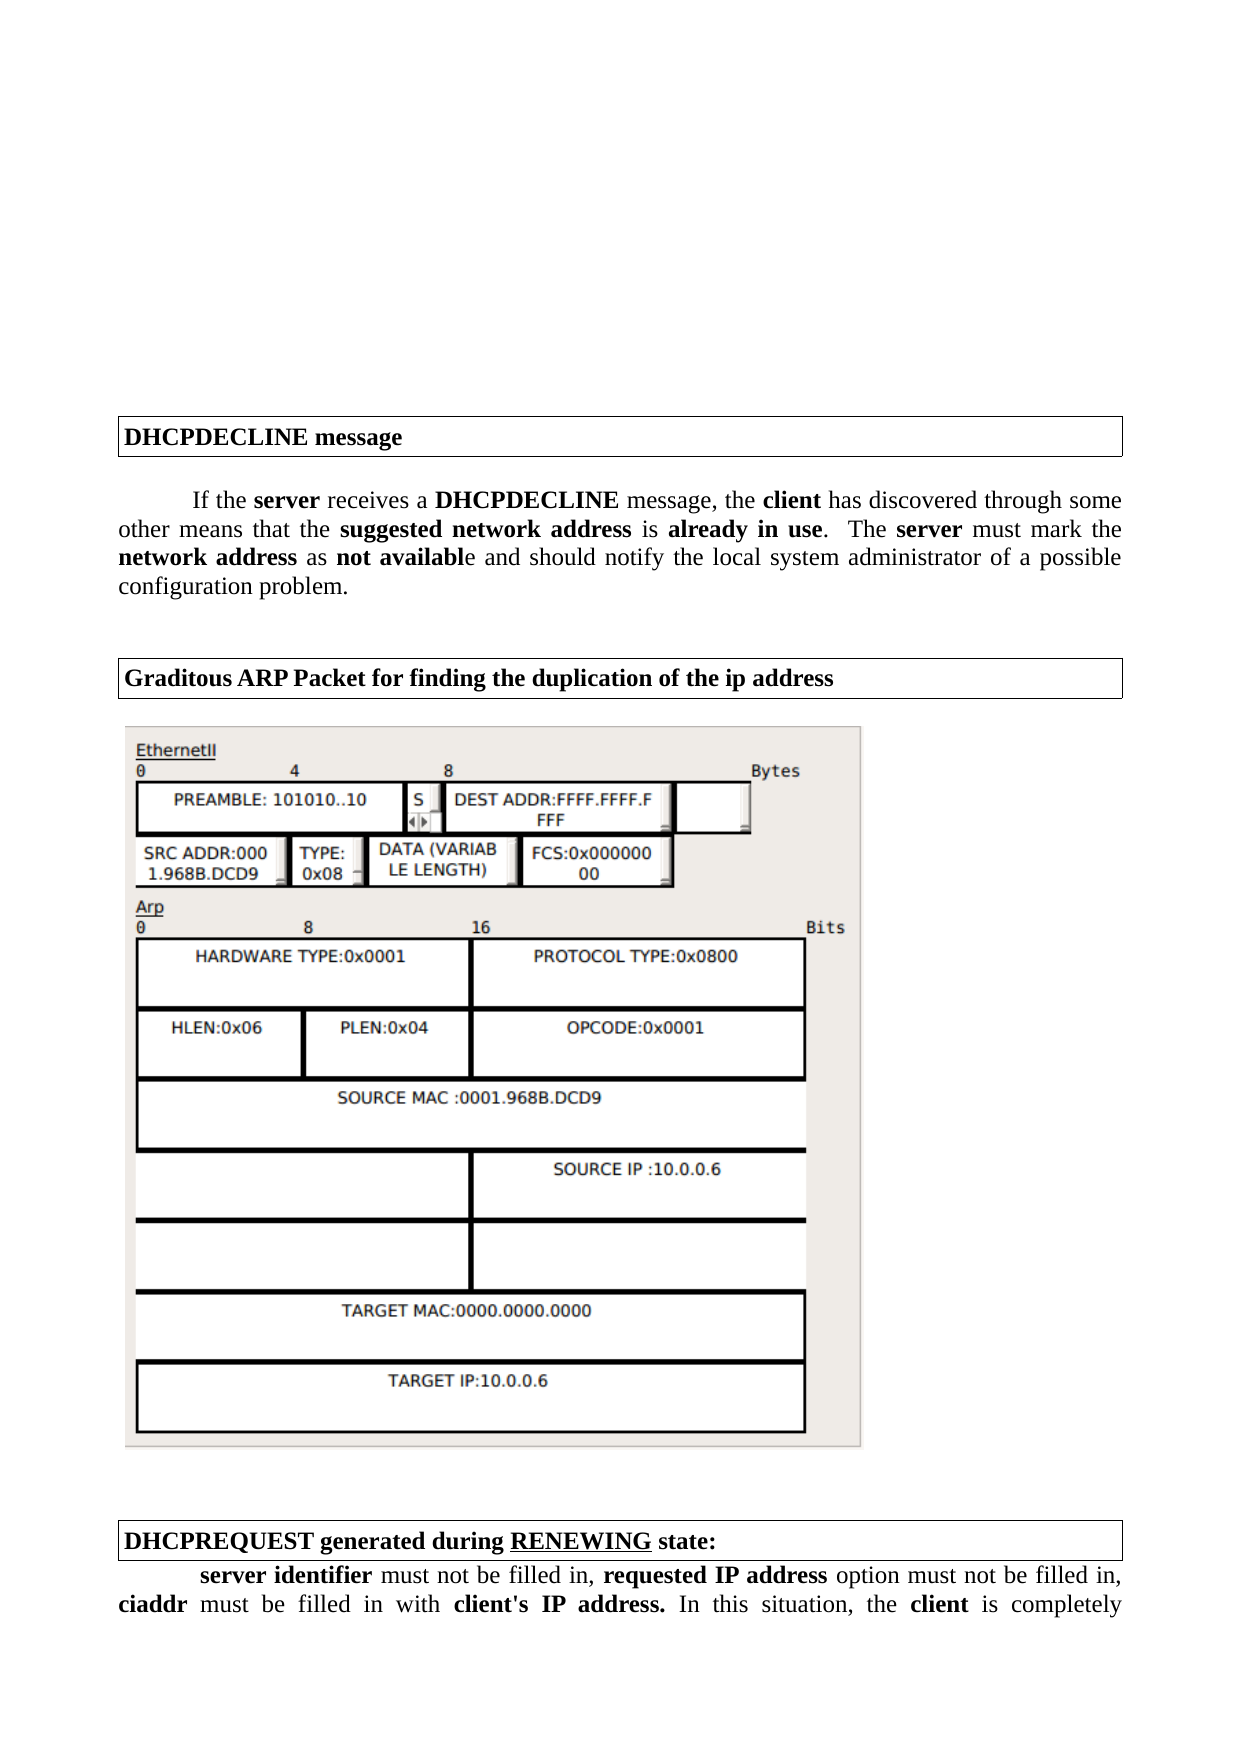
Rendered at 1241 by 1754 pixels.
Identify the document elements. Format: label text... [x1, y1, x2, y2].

picture [125, 726, 864, 1450]
table_header DHCPDECLINE message [119, 417, 1122, 456]
text server identifier must not be filled in, requested IP address option must not be filled in, ciaddr must be filled in with client's IP address. In this situation, the client is completely [118, 1561, 1122, 1618]
text If the server receives a DHCPDECLINE message, the client has discovered through some other means that the suggested network address is already in use. The server must mark the network address as not available and should notify the local system administrator of a possible configuration problem. [118, 485, 1122, 600]
table_header Graditous ARP Packet for finding the duplication of the ip address [119, 659, 1122, 698]
table_header DHCPREQUEST generated during RENEWING state: [119, 1521, 1122, 1560]
